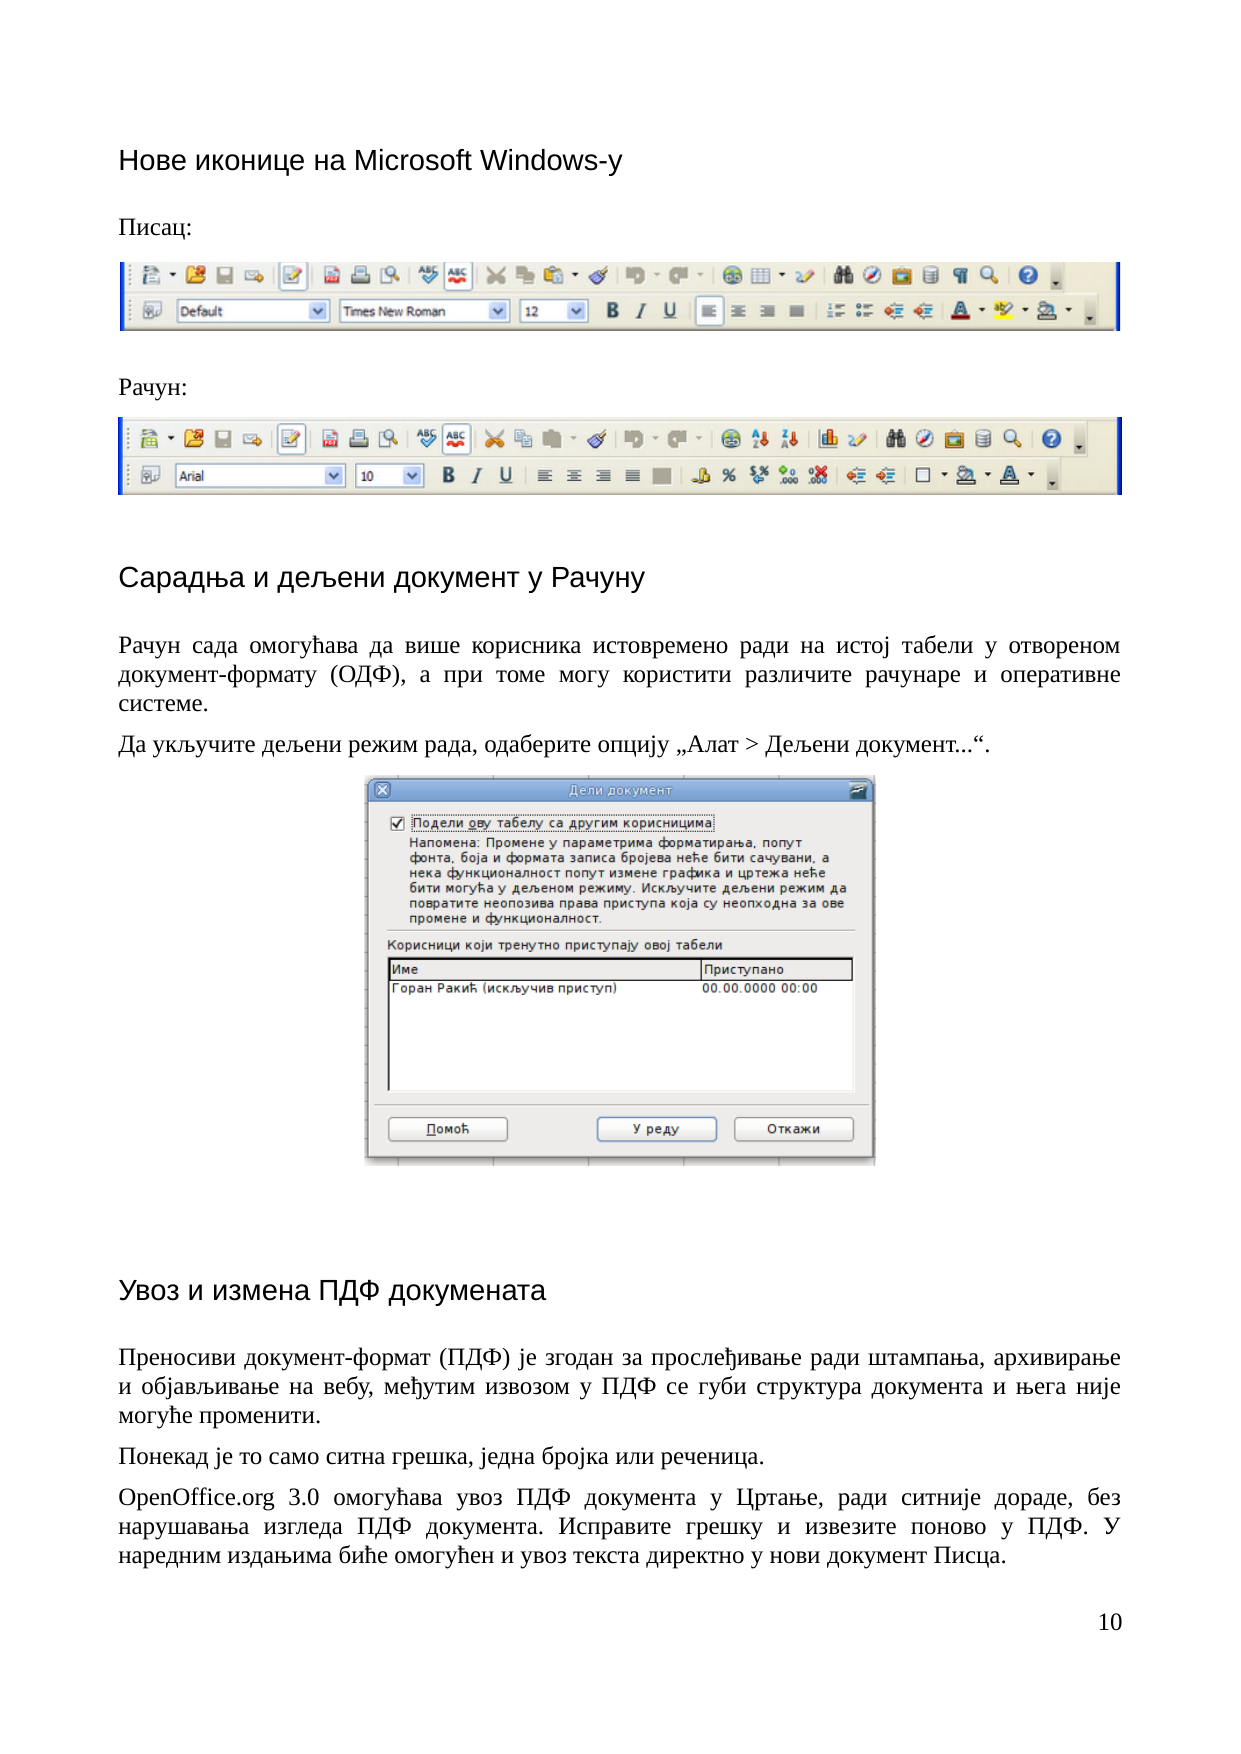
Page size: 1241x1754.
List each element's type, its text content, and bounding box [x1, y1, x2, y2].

text Преносиви документ-формат (ПДФ) је згодан за прослеђивање ради штампања, архивирање и објављивање на вебу, међутим извозом у ПДФ се губи структура документа и њега није могуће променити. [118, 1342, 1122, 1429]
text Писац: [118, 212, 1122, 241]
subtitle Увоз и измена ПДФ докумената [118, 1273, 1122, 1306]
subtitle Нове иконице на Microsoft Windows-у [118, 143, 1122, 176]
picture [118, 417, 1122, 495]
picture [364, 775, 876, 1166]
text Да укључите дељени режим рада, одаберите опцију „Алат > Дељени документ...“. [118, 729, 1122, 758]
text OpenOffice.org 3.0 омогућава увоз ПДФ документа у Цртање, ради ситније дораде, без нарушавања изгледа ПДФ документа. Исправите грешку и извезите поново у ПДФ. У наредним издањима биће омогућен и увоз текста директно у нови документ Писца. [118, 1482, 1122, 1569]
subtitle Сарадња и дељени документ у Рачуну [118, 561, 1122, 594]
text Рачун: [118, 372, 1122, 401]
text Рачун сада омогућава да више корисника истовремено ради на истој табели у отвореном документ-формату (ОДФ), а при томе могу користити различите рачунаре и оперативне системе. [118, 630, 1122, 716]
picture [120, 262, 1121, 331]
text Понекад је то само ситна грешка, једна бројка или реченица. [118, 1441, 1122, 1470]
